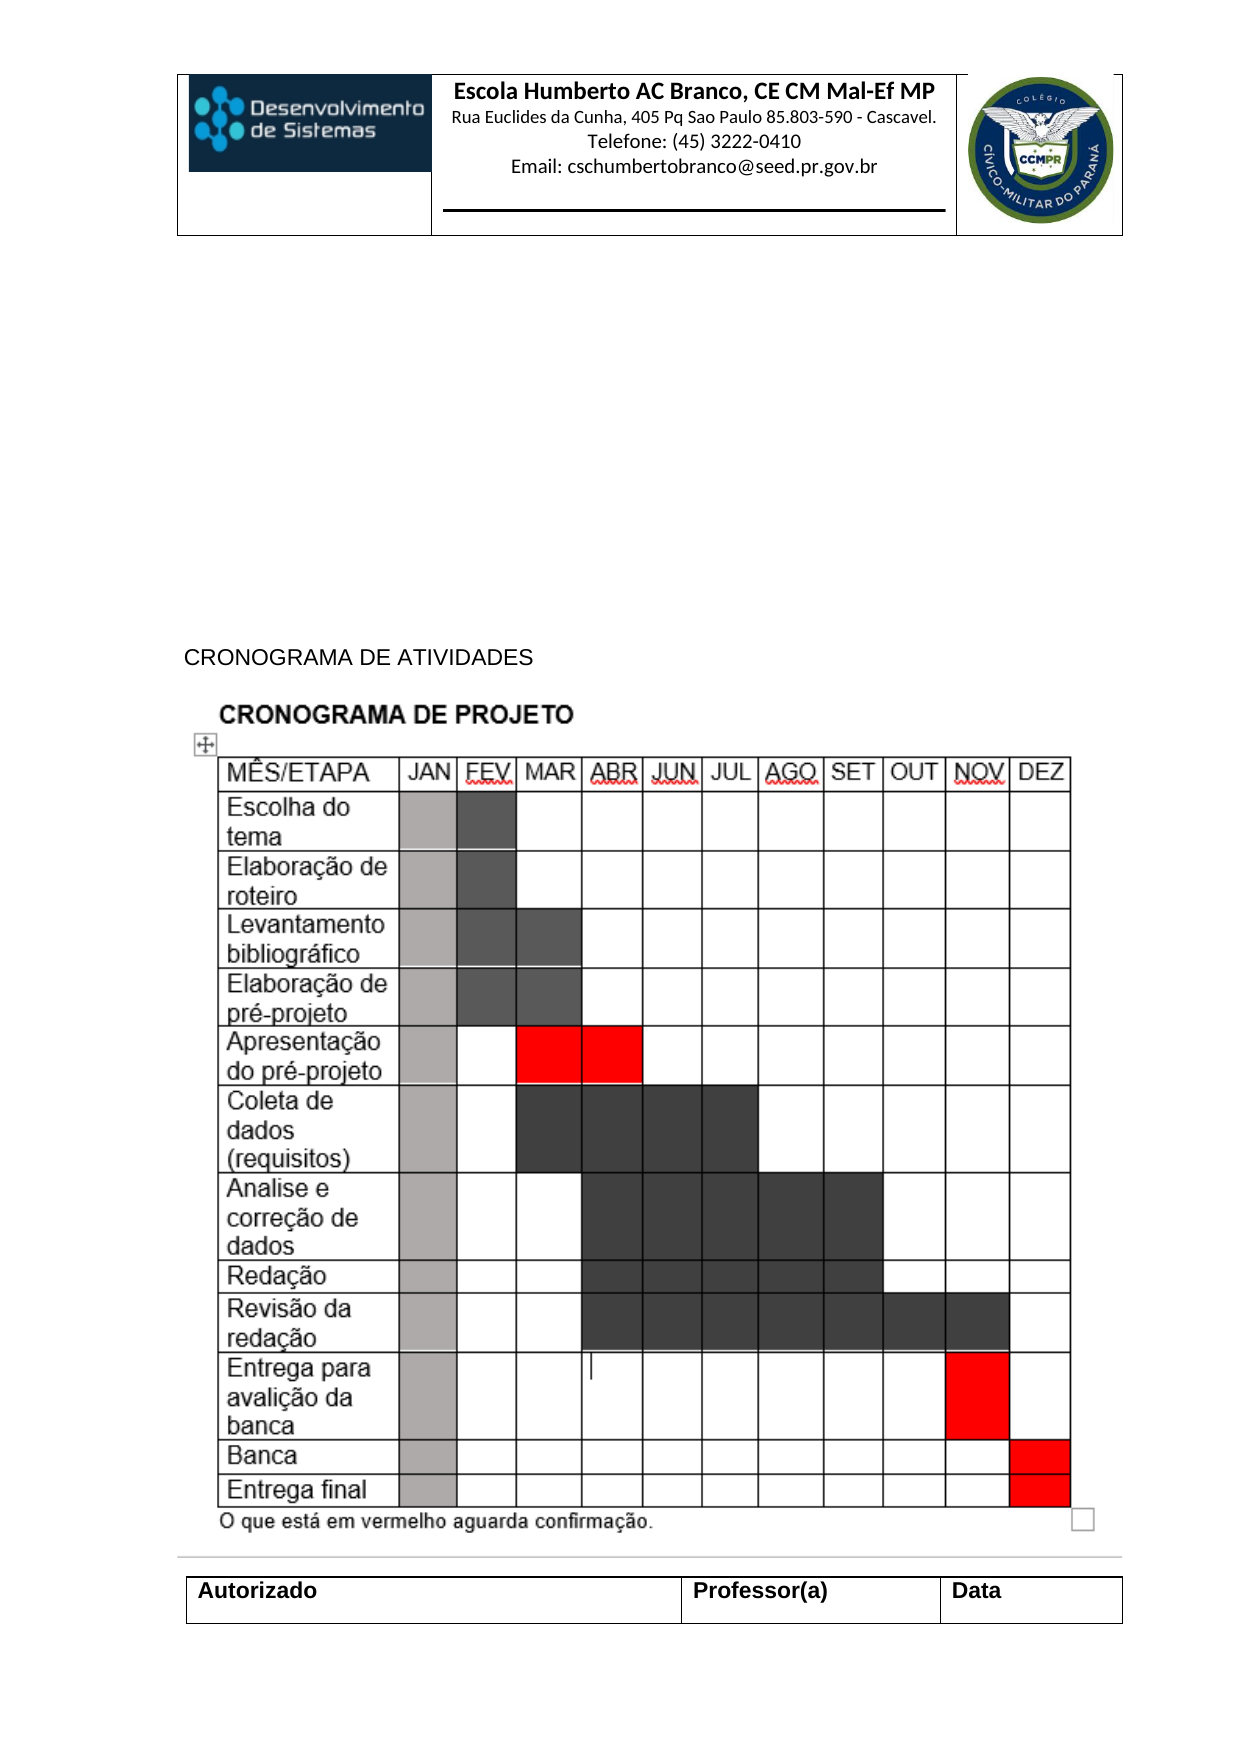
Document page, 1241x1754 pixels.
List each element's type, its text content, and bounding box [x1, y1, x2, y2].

table_header Autorizado [187, 1578, 681, 1622]
picture [968, 74, 1114, 225]
table_header Professor(a) [682, 1578, 940, 1622]
text CRONOGRAMA DE ATIVIDADES [177, 644, 1122, 670]
picture [188, 74, 432, 172]
picture [177, 688, 1123, 1558]
table_header Data [941, 1578, 1122, 1622]
